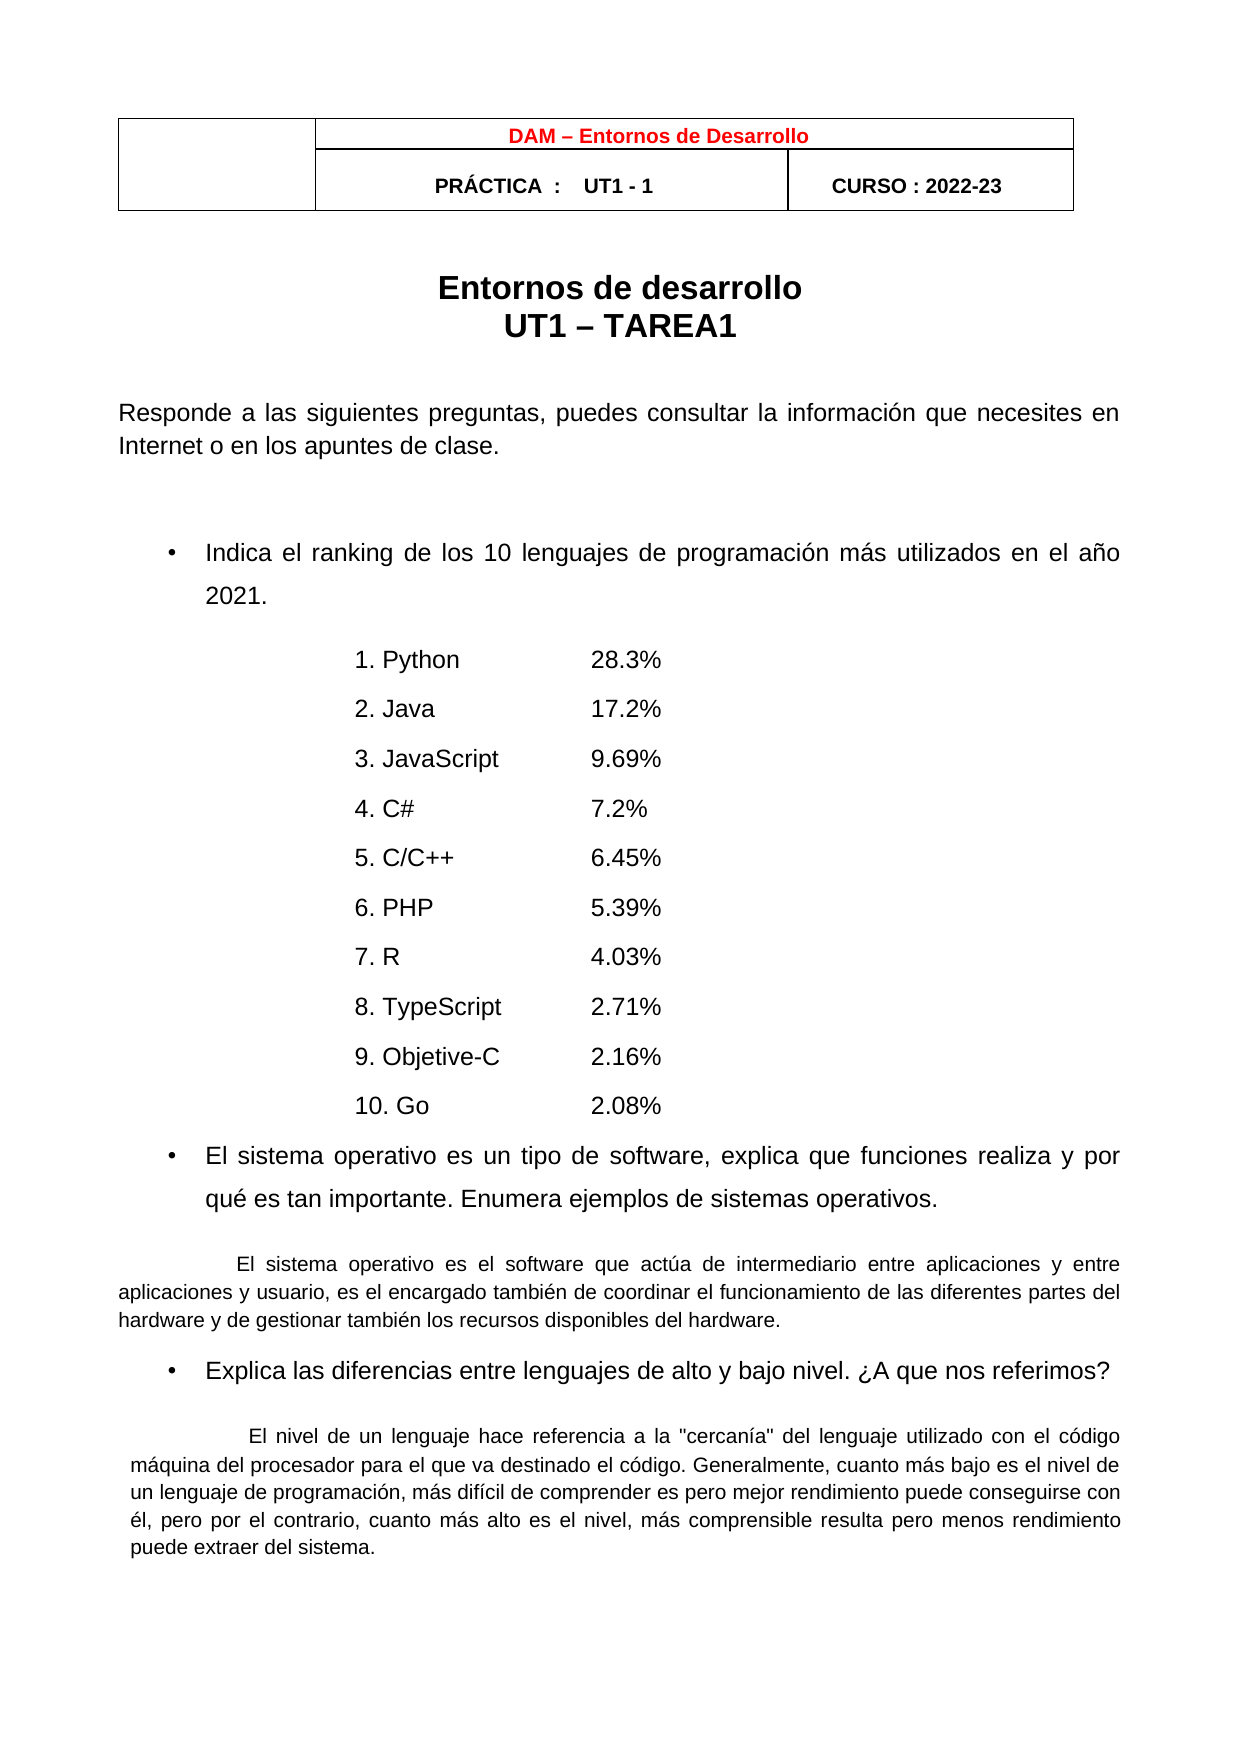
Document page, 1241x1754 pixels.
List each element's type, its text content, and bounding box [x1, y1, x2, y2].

text 10. Go 2.08% [118, 1091, 1122, 1120]
table_cell PRÁCTICA : UT1 - 1 [316, 150, 787, 210]
text Entornos de desarrollo [118, 268, 1122, 306]
table_header DAM – Entornos de Desarrollo [316, 119, 1073, 148]
text 7. R 4.03% [118, 942, 1122, 971]
text El nivel de un lenguaje hace referencia a la "cercanía" del lenguaje utilizado con el código máquina del procesador para el que va destinado el código. Generalmente, cuanto más bajo es el nivel de un lenguaje de programación, más difícil de comprender es pero mejor rendimiento puede conseguirse con él, pero por el contrario, cuanto más alto es el nivel, más comprensible resulta pero menos rendimiento puede extraer del sistema. [130, 1420, 1122, 1559]
text 3. JavaScript 9.69% [118, 744, 1122, 773]
text 6. PHP 5.39% [118, 893, 1122, 922]
table_header [119, 119, 315, 210]
list Explica las diferencias entre lenguajes de alto y bajo nivel. ¿A que nos referimos? [168, 1356, 1122, 1385]
text 5. C/C++ 6.45% [118, 843, 1122, 872]
text UT1 – TAREA1 [118, 306, 1122, 345]
text 9. Objetive-C 2.16% [118, 1042, 1122, 1070]
list El sistema operativo es un tipo de software, explica que funciones realiza y por qué es tan importante. Enumera ejemplos de sistemas operativos. [168, 1141, 1122, 1213]
text 4. C# 7.2% [118, 794, 1122, 822]
text 2. Java 17.2% [118, 694, 1122, 723]
text 8. TypeScript 2.71% [118, 992, 1122, 1021]
list Indica el ranking de los 10 lenguajes de programación más utilizados en el año 2021. [168, 538, 1122, 610]
text Responde a las siguientes preguntas, puedes consultar la información que necesites en Internet o en los apuntes de clase. [118, 398, 1122, 459]
text 1. Python 28.3% [118, 645, 1122, 674]
table_cell CURSO : 2022-23 [789, 150, 1073, 210]
text El sistema operativo es el software que actúa de intermediario entre aplicaciones y entre aplicaciones y usuario, es el encargado también de coordinar el funcionamiento de las diferentes partes del hardware y de gestionar también los recursos disponibles del hardware. [118, 1248, 1122, 1332]
